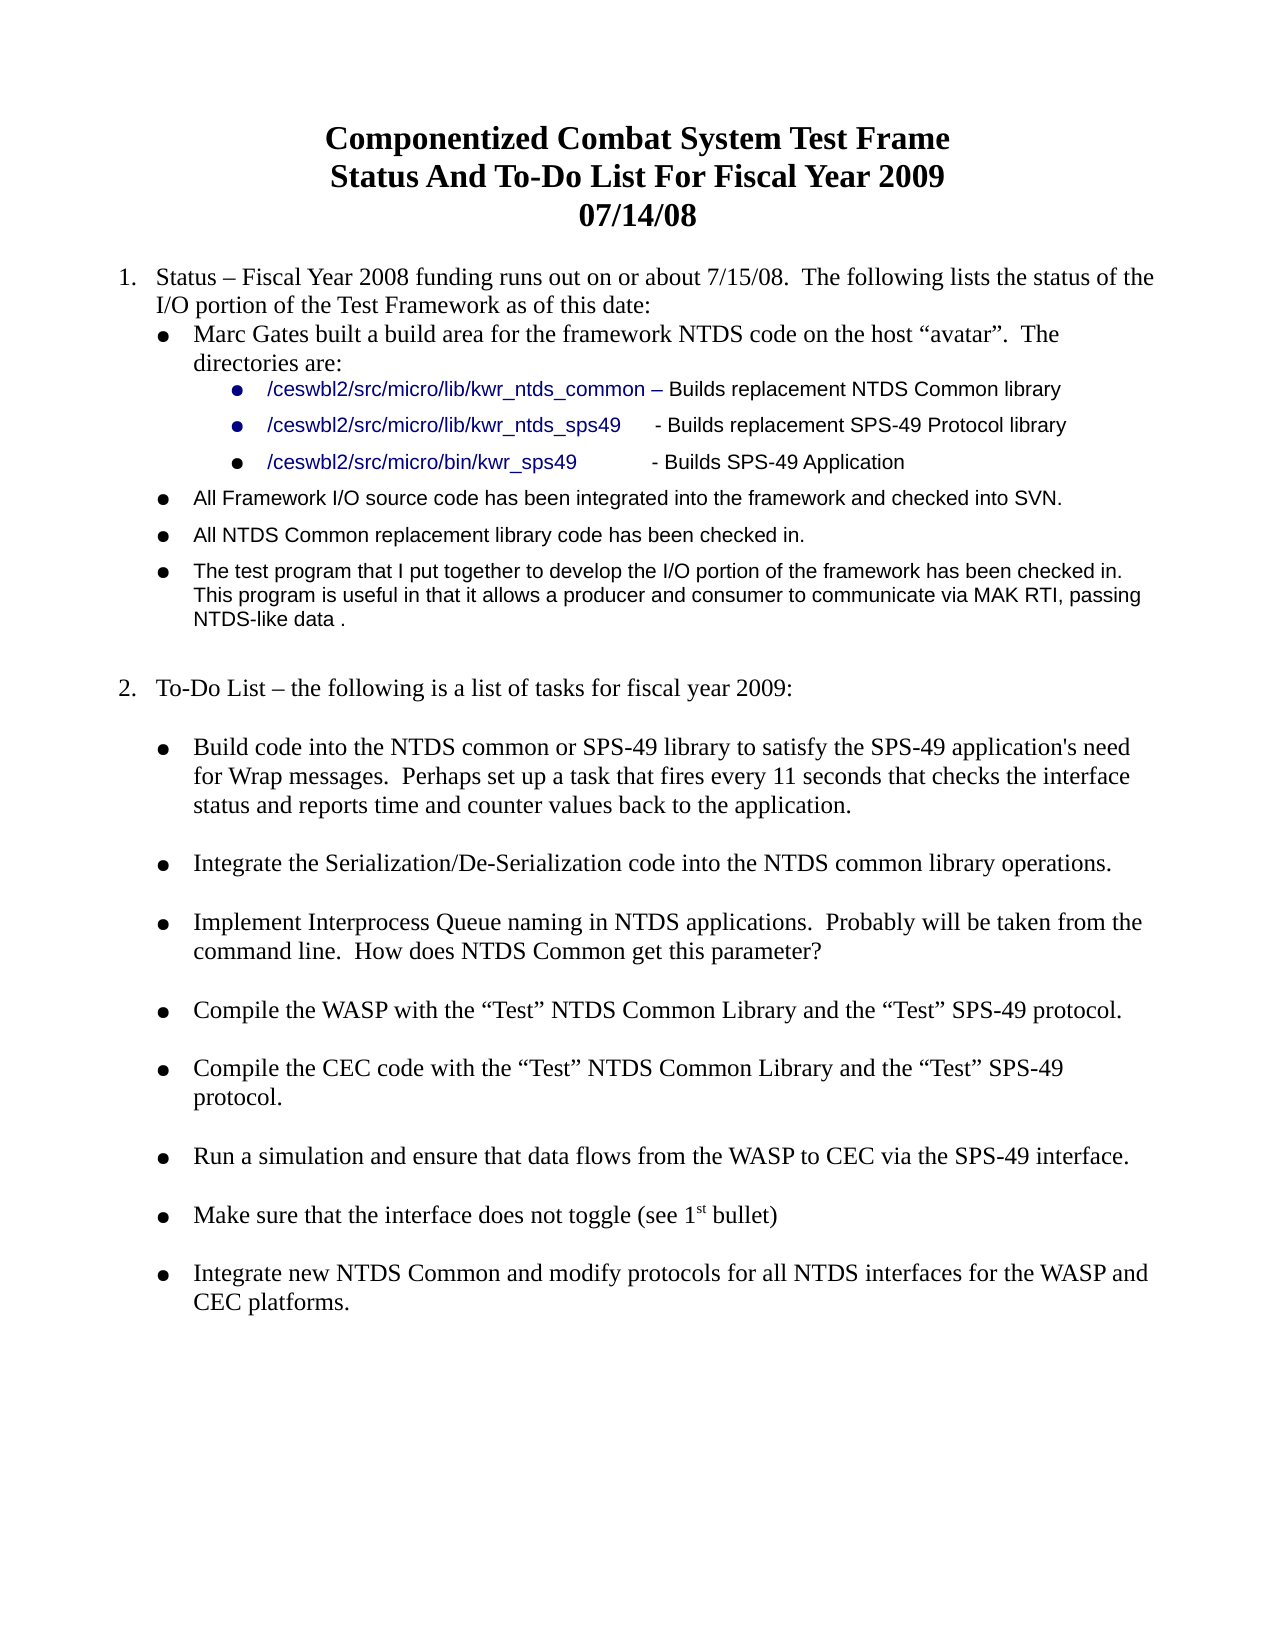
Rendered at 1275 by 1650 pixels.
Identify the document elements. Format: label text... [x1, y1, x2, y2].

text Componentized Combat System Test Frame [118, 118, 1157, 156]
list Marc Gates built a build area for the framework NTDS code on the host “avatar”. The directories are: [156, 319, 1157, 377]
list /ceswbl2/src/micro/lib/kwr_ntds_sps49 - Builds replacement SPS-49 Protocol library [229, 413, 1157, 437]
list Compile the WASP with the “Test” NTDS Common Library and the “Test” SPS-49 protocol. [156, 995, 1157, 1023]
text 07/14/08 [118, 195, 1157, 233]
list Integrate the Serialization/De-Serialization code into the NTDS common library operations. [156, 848, 1157, 877]
list Status – Fiscal Year 2008 funding runs out on or about 7/15/08. The following lists the status of the I/O portion of the Test Framework as of this date: [118, 262, 1157, 319]
list To-Do List – the following is a list of tasks for fiscal year 2009: [118, 673, 1157, 702]
list The test program that I put together to develop the I/O portion of the framework has been checked in. This program is useful in that it allows a producer and consumer to communicate via MAK RTI, passing NTDS-like data . [156, 559, 1157, 631]
list Build code into the NTDS common or SPS-49 library to satisfy the SPS-49 application's need for Wrap messages. Perhaps set up a task that fires every 11 seconds that checks the interface status and reports time and counter values back to the application. [156, 732, 1157, 818]
list Implement Interprocess Queue naming in NTDS applications. Probably will be taken from the command line. How does NTDS Common get this parameter? [156, 907, 1157, 965]
list Compile the CEC code with the “Test” NTDS Common Library and the “Test” SPS-49 protocol. [156, 1053, 1157, 1111]
list All Framework I/O source code has been integrated into the framework and checked into SVN. [156, 486, 1157, 510]
list /ceswbl2/src/micro/bin/kwr_sps49 - Builds SPS-49 Application [229, 450, 1157, 474]
list /ceswbl2/src/micro/lib/kwr_ntds_common – Builds replacement NTDS Common library [229, 377, 1157, 401]
list Integrate new NTDS Common and modify protocols for all NTDS interfaces for the WASP and CEC platforms. [156, 1258, 1157, 1316]
text Status And To-Do List For Fiscal Year 2009 [118, 156, 1157, 195]
list Run a simulation and ensure that data flows from the WASP to CEC via the SPS-49 interface. [156, 1141, 1157, 1170]
list Make sure that the interface does not toggle (see 1st bullet) [156, 1200, 1157, 1228]
list All NTDS Common replacement library code has been checked in. [156, 523, 1157, 547]
